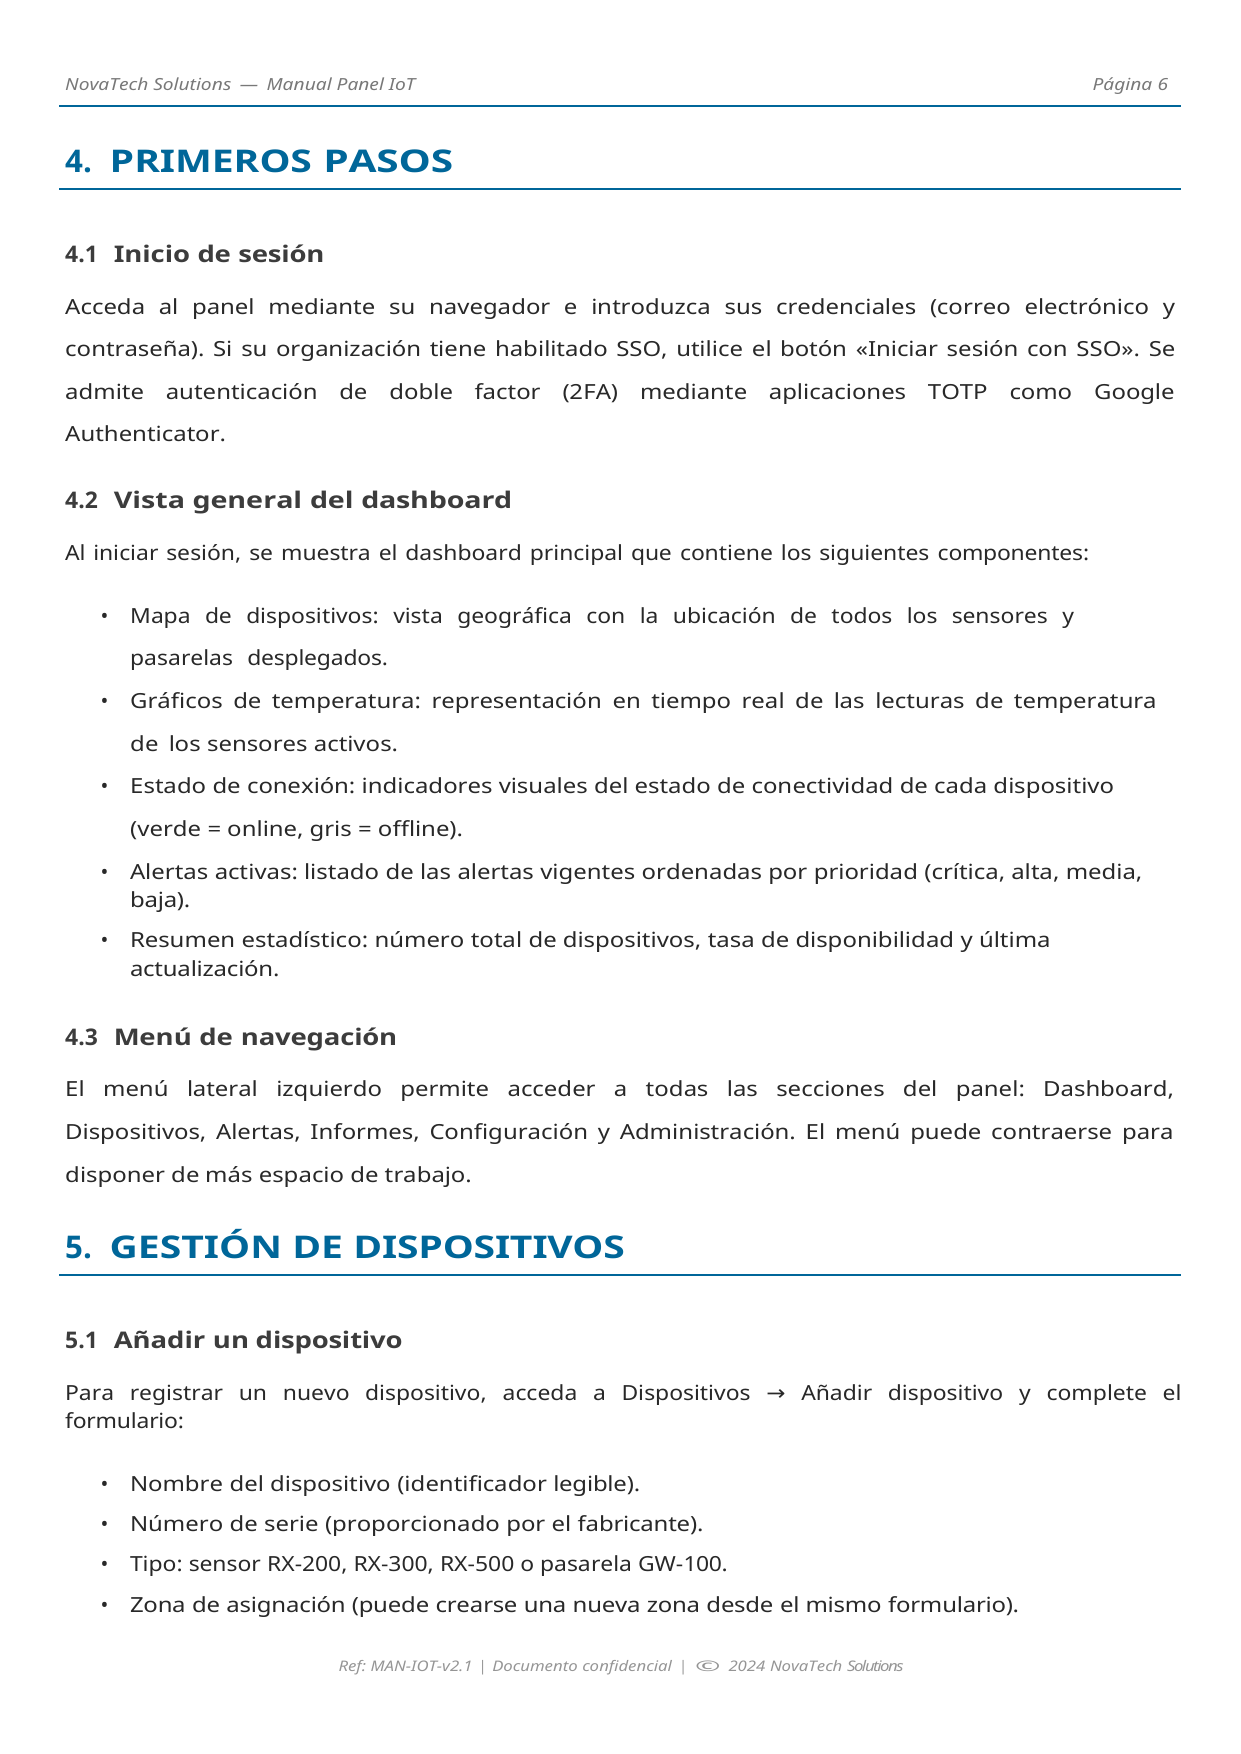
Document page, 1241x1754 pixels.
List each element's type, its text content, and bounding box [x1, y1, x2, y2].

subtitle PRIMEROS PASOS [65, 139, 1181, 182]
subtitle Inicio de sesión [65, 238, 1181, 269]
list Nombre del dispositivo (identificador legible). [100, 1469, 1181, 1497]
text Para registrar un nuevo dispositivo, acceda a Dispositivos → Añadir dispositivo y complete el formulario: [65, 1378, 1181, 1434]
subtitle GESTIÓN DE DISPOSITIVOS [65, 1225, 1181, 1268]
list Tipo: sensor RX-200, RX-300, RX-500 o pasarela GW-100. [100, 1549, 1181, 1578]
list Resumen estadístico: número total de dispositivos, tasa de disponibilidad y última actualización. [100, 926, 1181, 982]
text El menú lateral izquierdo permite acceder a todas las secciones del panel: Dashboard, Dispositivos, Alertas, Informes, Configuración y Administración. El menú puede contraerse para disponer de más espacio de trabajo. [65, 1074, 1176, 1188]
subtitle Vista general del dashboard [65, 484, 1181, 516]
text Acceda al panel mediante su navegador e introduzca sus credenciales (correo electrónico y contraseña). Si su organización tiene habilitado SSO, utilice el botón «Iniciar sesión con SSO». Se admite autenticación de doble factor (2FA) mediante aplicaciones TOTP como Google Authenticator. [65, 292, 1176, 448]
text Al iniciar sesión, se muestra el dashboard principal que contiene los siguientes componentes: [65, 538, 1181, 566]
subtitle Menú de navegación [65, 1021, 1181, 1052]
list Alertas activas: listado de las alertas vigentes ordenadas por prioridad (crítica, alta, media, baja). [100, 857, 1181, 914]
list Gráficos de temperatura: representación en tiempo real de las lecturas de temperatura de los sensores activos. [100, 686, 1176, 757]
subtitle Añadir un dispositivo [65, 1324, 1181, 1355]
list Mapa de dispositivos: vista geográfica con la ubicación de todos los sensores y pasarelas desplegados. [100, 601, 1176, 672]
list Estado de conexión: indicadores visuales del estado de conectividad de cada dispositivo (verde = online, gris = offline). [100, 771, 1175, 842]
list Zona de asignación (puede crearse una nueva zona desde el mismo formulario). [100, 1590, 1181, 1618]
list Número de serie (proporcionado por el fabricante). [100, 1509, 1181, 1538]
